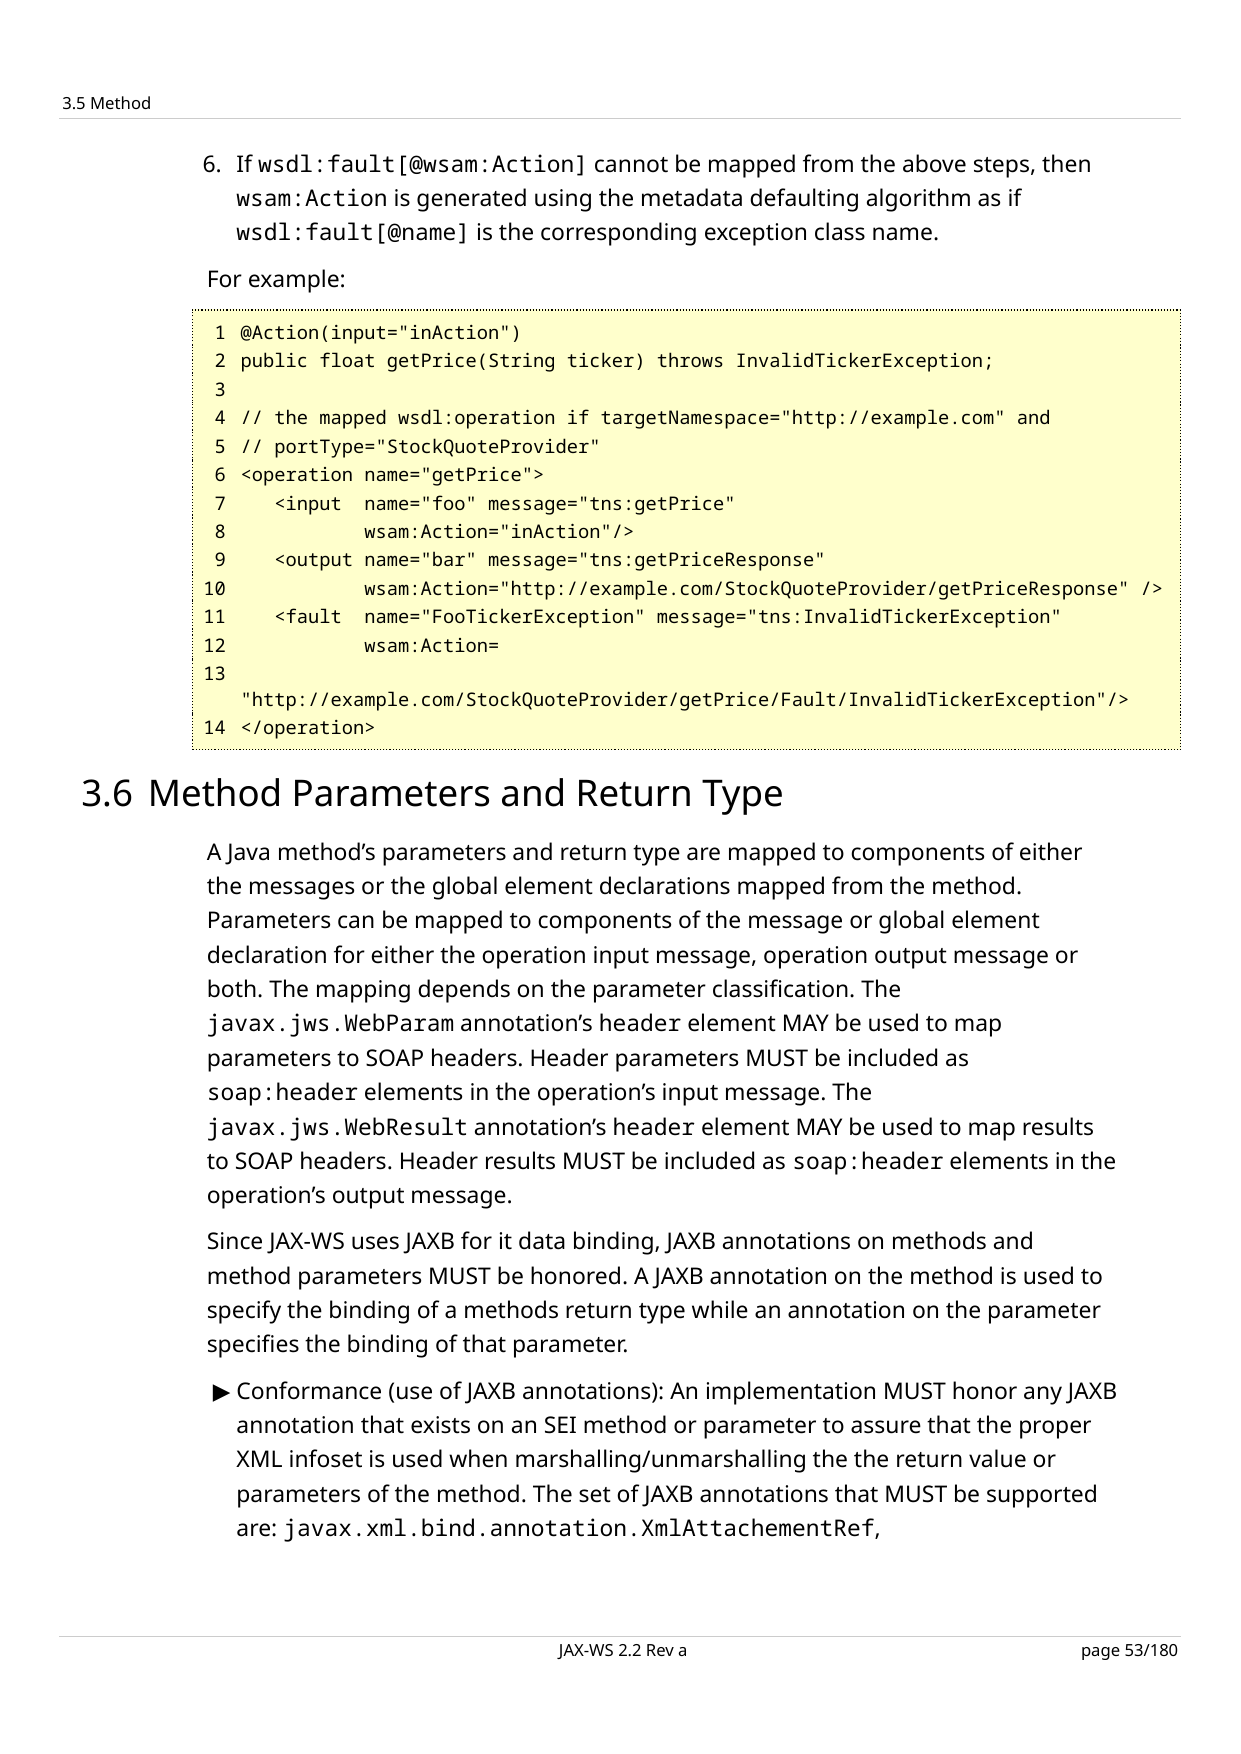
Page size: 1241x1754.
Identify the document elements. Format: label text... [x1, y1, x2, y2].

list <fault name="FooTickerException" message="tns:InvalidTickerException" [192, 594, 1181, 622]
list // the mapped wsdl:operation if targetNamespace="http://example.com" and [192, 394, 1181, 423]
list wsam:Action="http://example.com/StockQuoteProvider/getPriceResponse" /> [192, 565, 1181, 594]
list // portType="StockQuoteProvider" [192, 423, 1181, 451]
text A Java method’s parameters and return type are mapped to components of either the messages or the global element declarations mapped from the method. Parameters can be mapped to components of the message or global element declaration for either the operation input message, operation output message or both. The mapping depends on the parameter classification. The javax.jws.WebParam annotation’s header element MAY be used to map parameters to SOAP headers. Header parameters MUST be included as soap:header elements in the operation’s input message. The javax.jws.WebResult annotation’s header element MAY be used to map results to SOAP headers. Header results MUST be included as soap:header elements in the operation’s output message. [207, 835, 1122, 1210]
list Conformance (use of JAXB annotations): An implementation MUST honor any JAXB annotation that exists on an SEI method or parameter to assure that the proper XML infoset is used when marshalling/unmarshalling the the return value or parameters of the method. The set of JAXB annotations that MUST be supported are: javax.xml.bind.annotation.XmlAttachementRef, javax.xml.bind.annotation.XmlList, javax.xml.bind.XmlMimeType and javax.xml.bind.annotation.adapters.XmlJavaTypeAdapter [221, 1374, 1122, 1543]
list <input name="foo" message="tns:getPrice" [192, 480, 1181, 508]
list <operation name="getPrice"> [192, 451, 1181, 480]
list If wsdl:fault[@wsam:Action] cannot be mapped from the above steps, then wsam:Action is generated using the metadata defaulting algorithm as if wsdl:fault[@name] is the corresponding exception class name. [221, 147, 1181, 247]
subtitle Method Parameters and Return Type [133, 768, 1181, 818]
list wsam:Action="inAction"/> [192, 508, 1181, 537]
list <output name="bar" message="tns:getPriceResponse" [192, 537, 1181, 565]
list wsam:Action= [192, 622, 1181, 651]
list "http://example.com/StockQuoteProvider/getPrice/Fault/InvalidTickerException"/> [192, 651, 1181, 704]
text For example: [207, 263, 1122, 294]
list @Action(input="inAction") [192, 309, 1181, 338]
text Since JAX-WS uses JAXB for it data binding, JAXB annotations on methods and method parameters MUST be honored. A JAXB annotation on the method is used to specify the binding of a methods return type while an annotation on the parameter specifies the binding of that parameter. [207, 1225, 1122, 1360]
list public float getPrice(String ticker) throws InvalidTickerException; [192, 338, 1181, 366]
list </operation> [192, 704, 1181, 750]
